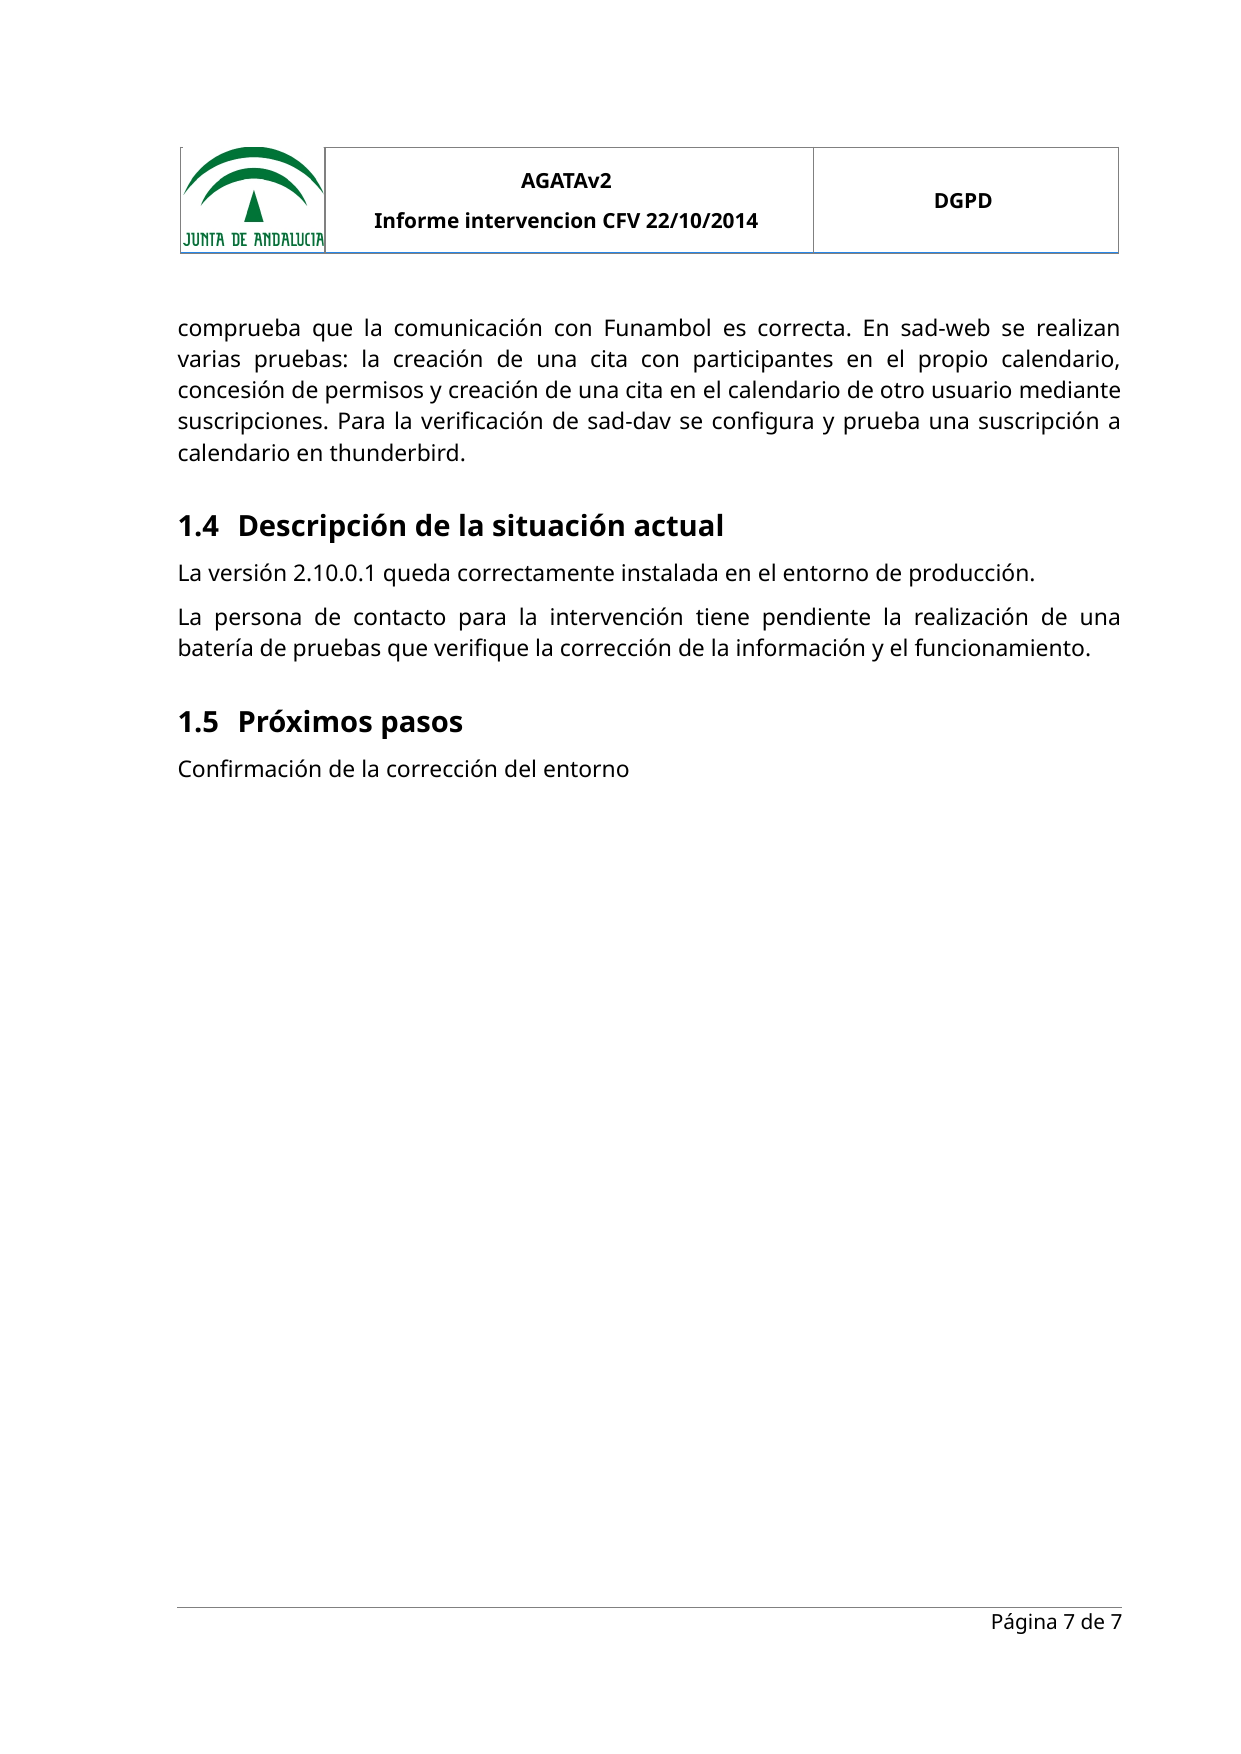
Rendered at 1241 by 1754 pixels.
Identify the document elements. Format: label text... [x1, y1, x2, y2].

text comprueba que la comunicación con Funambol es correcta. En sad-web se realizan varias pruebas: la creación de una cita con participantes en el propio calendario, concesión de permisos y creación de una cita en el calendario de otro usuario mediante suscripciones. Para la verificación de sad-dav se configura y prueba una suscripción a calendario en thunderbird. [177, 311, 1122, 468]
text La versión 2.10.0.1 queda correctamente instalada en el entorno de producción. [177, 557, 1122, 589]
text Confirmación de la corrección del entorno [177, 753, 1122, 784]
picture [183, 147, 324, 246]
subtitle Descripción de la situación actual [177, 505, 1122, 545]
text La persona de contacto para la intervención tiene pendiente la realización de una batería de pruebas que verifique la corrección de la información y el funcionamiento. [177, 601, 1122, 664]
subtitle Próximos pasos [177, 701, 1122, 741]
